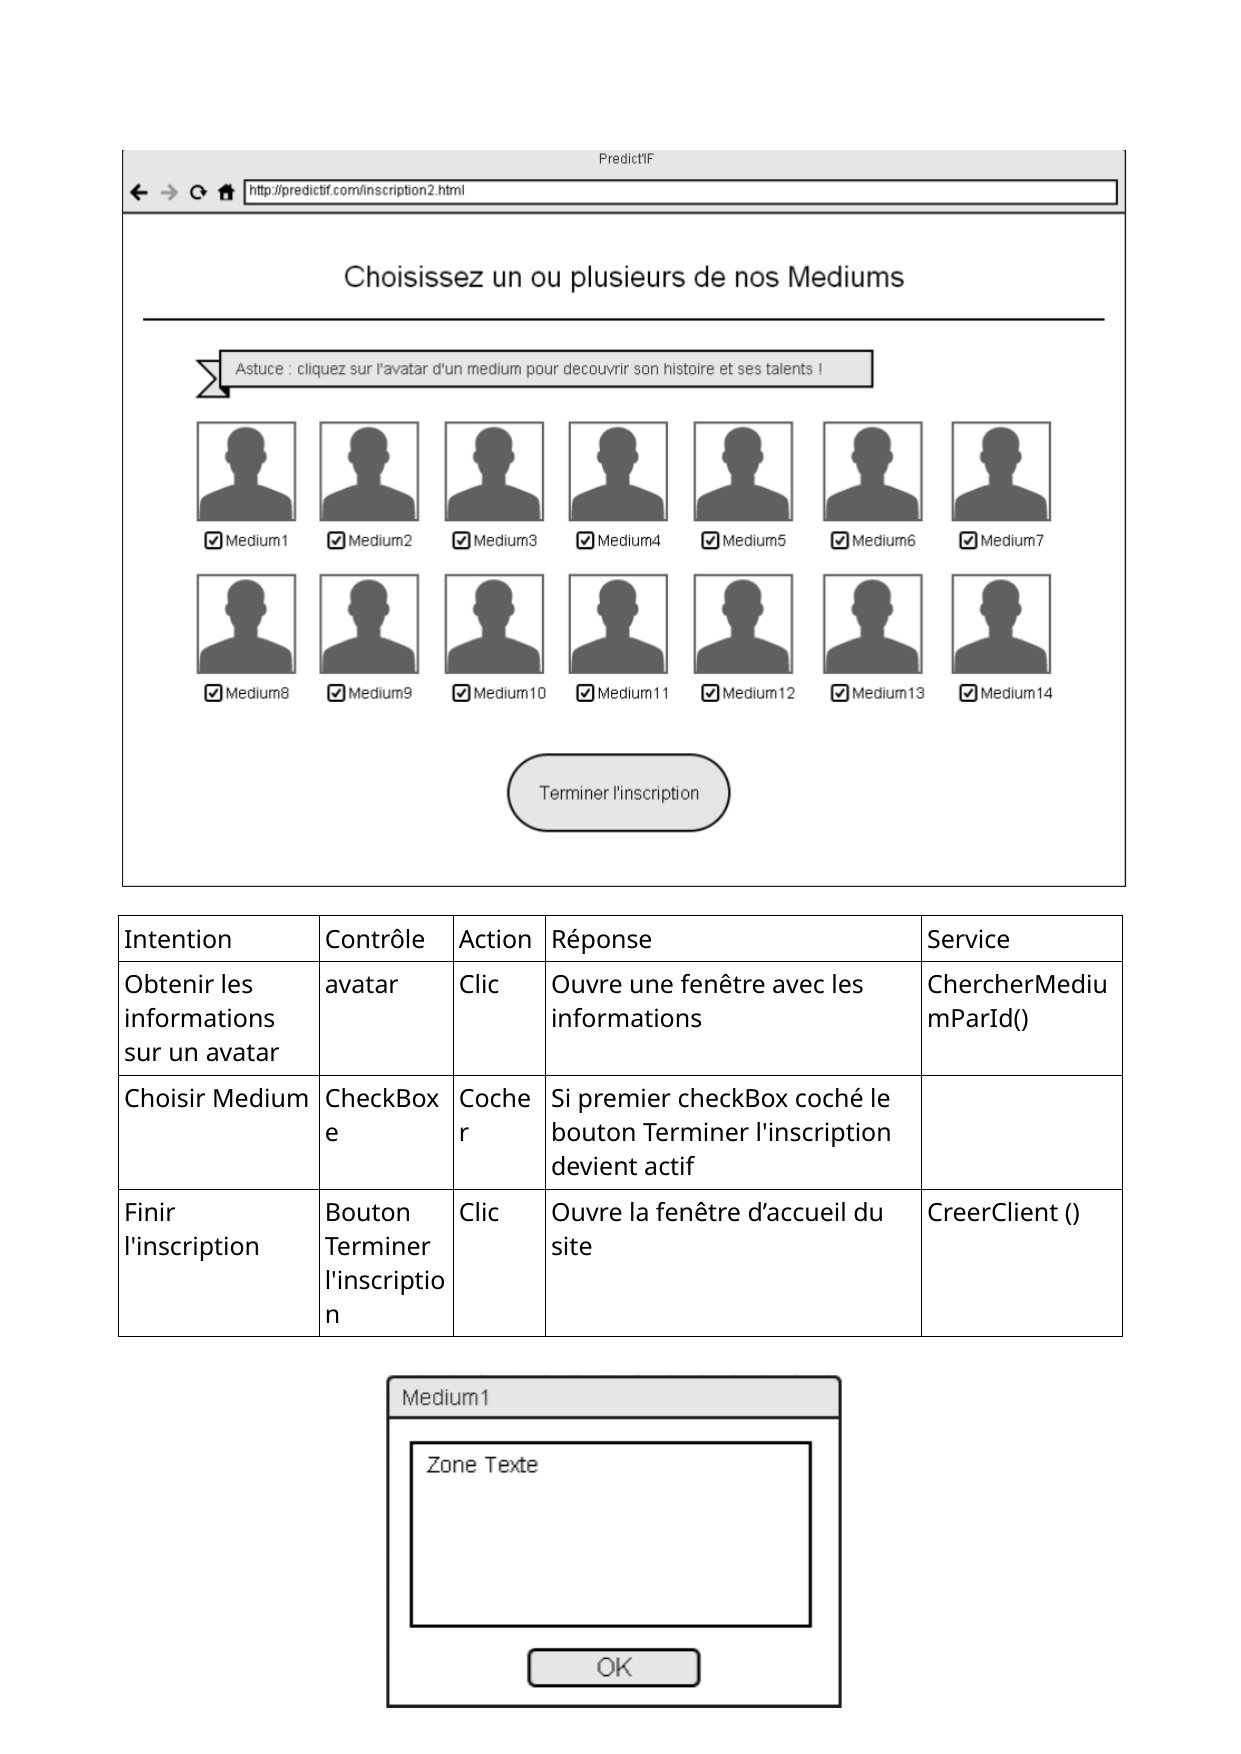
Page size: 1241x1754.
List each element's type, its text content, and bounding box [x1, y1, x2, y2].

table_cell Ouvre une fenêtre avec les informations [546, 962, 921, 1075]
table_header Action [454, 916, 545, 961]
table_header Contrôle [320, 916, 453, 961]
table_cell CreerClient () [922, 1190, 1122, 1336]
picture [385, 1374, 842, 1708]
table_cell Si premier checkBox coché le bouton Terminer l'inscription devient actif [546, 1076, 921, 1188]
table_cell Cocher [454, 1076, 545, 1188]
table_cell Ouvre la fenêtre d’accueil du site [546, 1190, 921, 1336]
table_cell ChercherMediumParId() [922, 962, 1122, 1075]
table_cell Clic [454, 962, 545, 1075]
table_cell avatar [320, 962, 453, 1075]
picture [122, 150, 1127, 887]
table_cell Obtenir les informations sur un avatar [119, 962, 319, 1075]
table_cell [922, 1076, 1122, 1188]
table_header Intention [119, 916, 319, 961]
table_cell Bouton Terminer l'inscription [320, 1190, 453, 1336]
table_cell Clic [454, 1190, 545, 1336]
table_cell Finir l'inscription [119, 1190, 319, 1336]
table_header Réponse [546, 916, 921, 961]
table_cell CheckBoxe [320, 1076, 453, 1188]
table_cell Choisir Medium [119, 1076, 319, 1188]
table_header Service [922, 916, 1122, 961]
